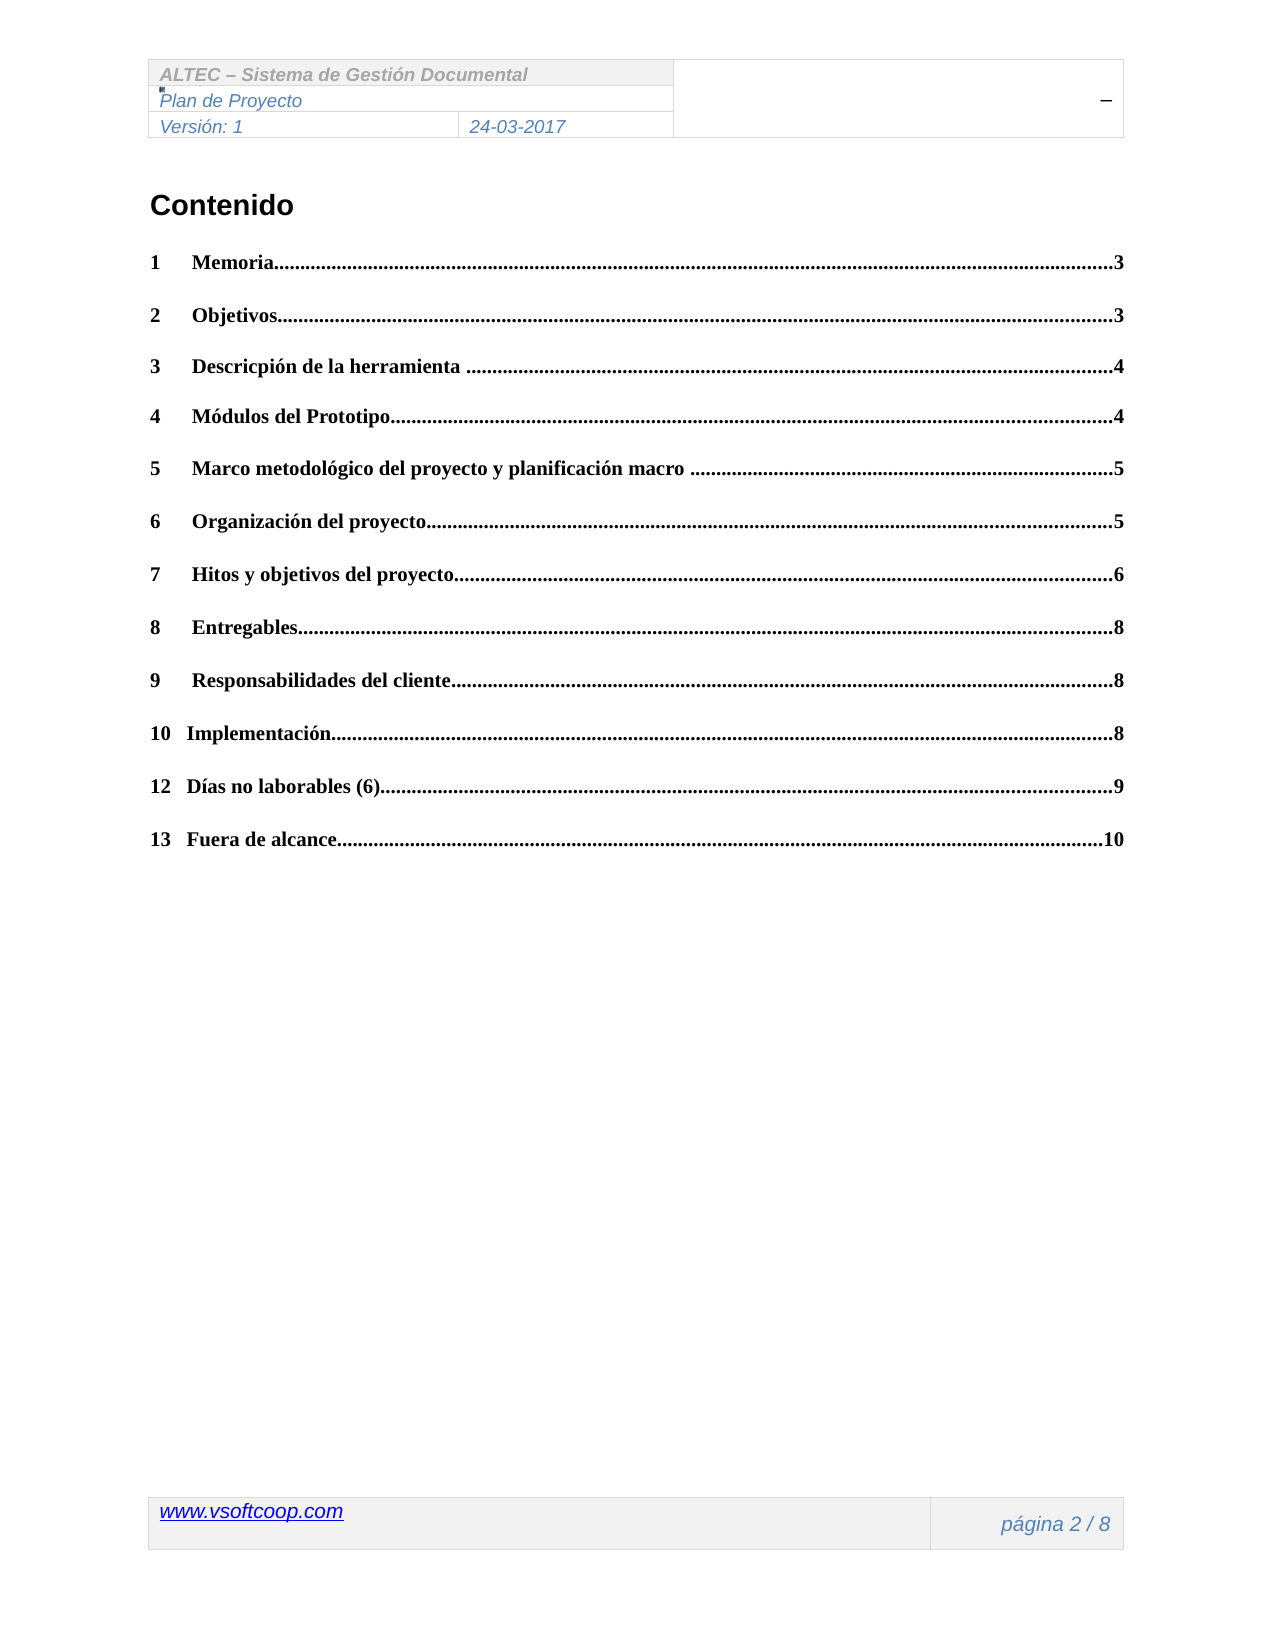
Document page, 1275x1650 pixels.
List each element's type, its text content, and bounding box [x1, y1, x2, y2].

text 5 Marco metodológico del proyecto y planificación macro 5 [150, 453, 1125, 481]
text 6 Organización del proyecto 5 [150, 506, 1125, 534]
text 9 Responsabilidades del cliente 8 [150, 665, 1125, 693]
text 13 Fuera de alcance 10 [150, 824, 1125, 852]
text 8 Entregables 8 [150, 612, 1125, 640]
text 10 Implementación 8 [150, 718, 1125, 746]
text 1 Memoria 3 [150, 247, 1125, 275]
picture [159, 86, 166, 93]
text 4 Módulos del Prototipo 4 [150, 403, 1125, 428]
text 2 Objetivos 3 [150, 300, 1125, 328]
text 7 Hitos y objetivos del proyecto 6 [150, 559, 1125, 587]
text Contenido [150, 188, 1066, 222]
text 3 Descricpión de la herramienta 4 [150, 353, 1125, 378]
text 12 Días no laborables (6) 9 [150, 771, 1125, 799]
